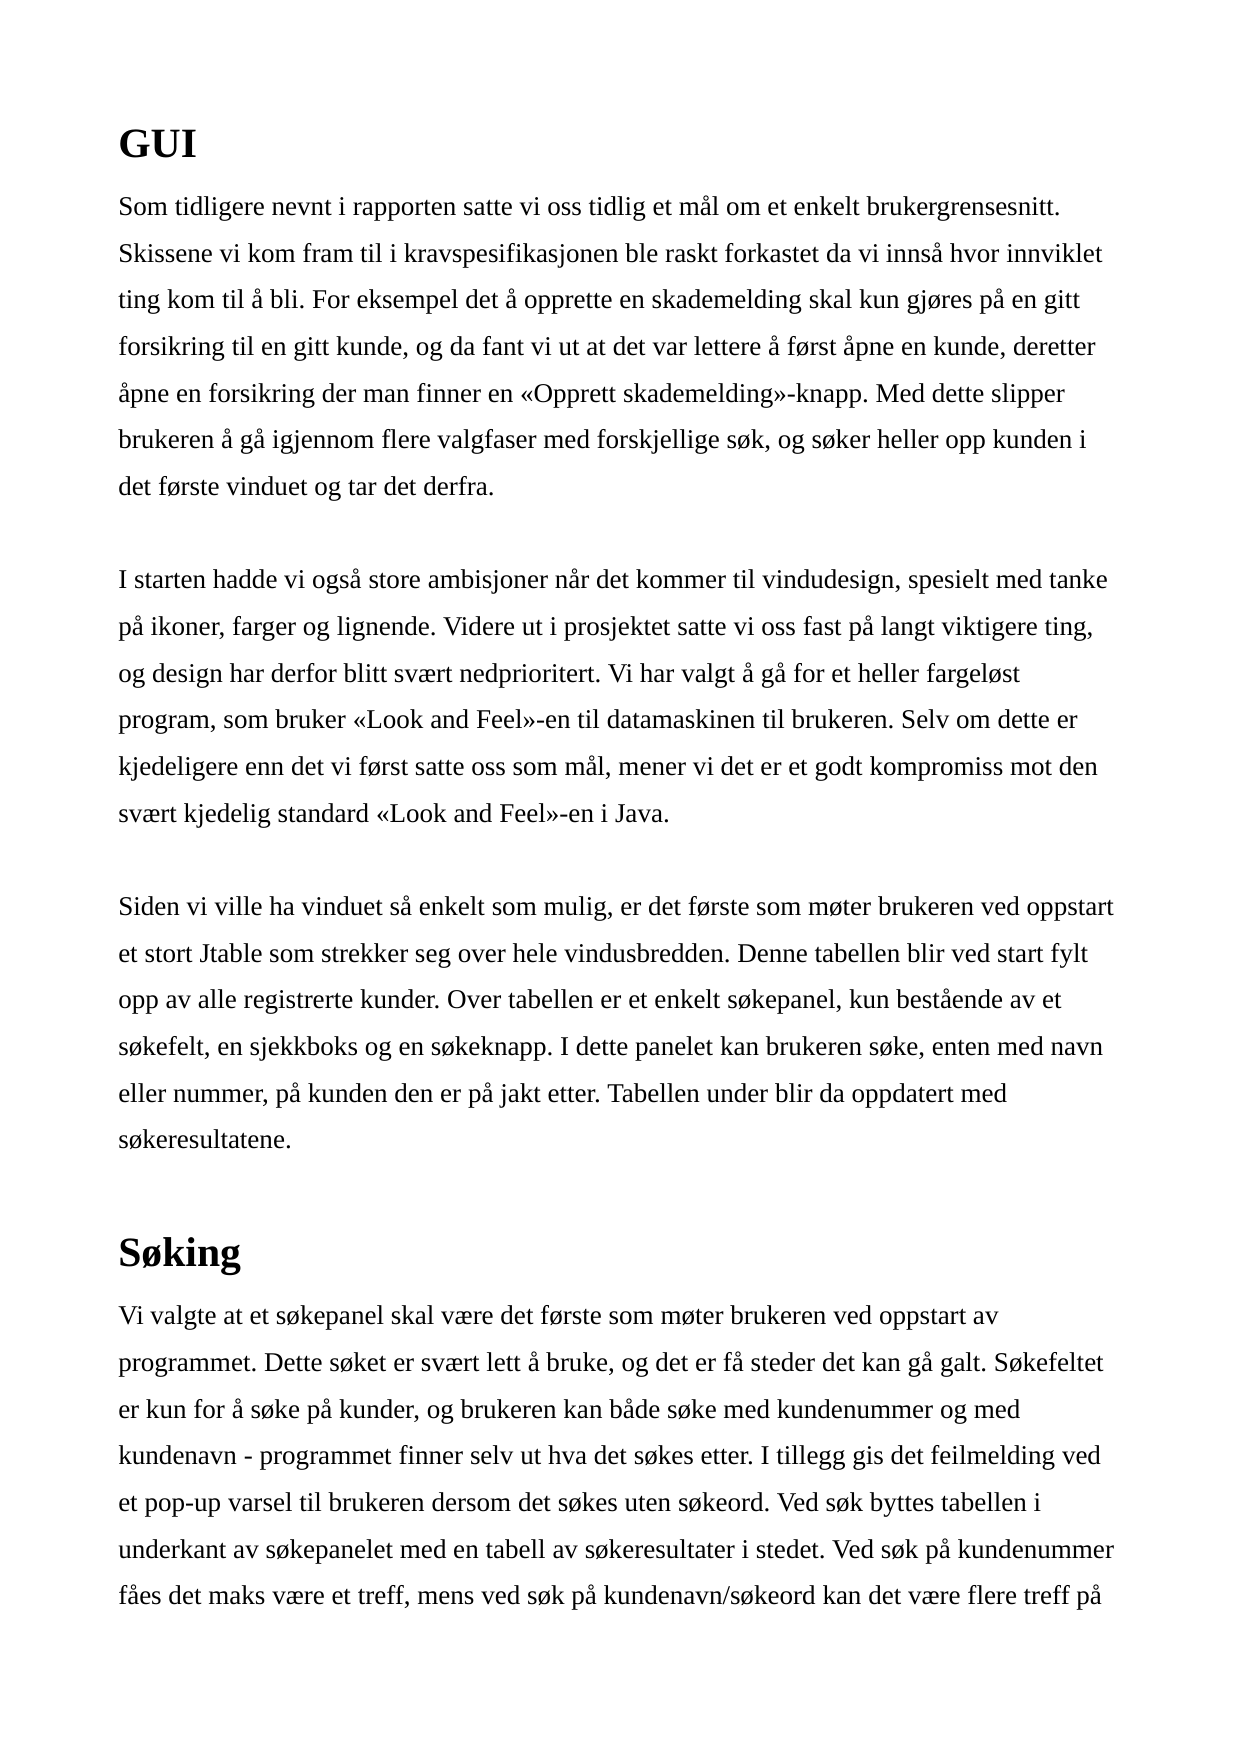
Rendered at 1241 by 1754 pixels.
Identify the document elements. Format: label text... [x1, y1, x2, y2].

text Søking [118, 1227, 1122, 1275]
text Som tidligere nevnt i rapporten satte vi oss tidlig et mål om et enkelt brukergrensesnitt. Skissene vi kom fram til i kravspesifikasjonen ble raskt forkastet da vi innså hvor innviklet ting kom til å bli. For eksempel det å opprette en skademelding skal kun gjøres på en gitt forsikring til en gitt kunde, og da fant vi ut at det var lettere å først åpne en kunde, deretter åpne en forsikring der man finner en «Opprett skademelding»-knapp. Med dette slipper brukeren å gå igjennom flere valgfaser med forskjellige søk, og søker heller opp kunden i det første vinduet og tar det derfra. [118, 190, 1122, 501]
text Vi valgte at et søkepanel skal være det første som møter brukeren ved oppstart av programmet. Dette søket er svært lett å bruke, og det er få steder det kan gå galt. Søkefeltet er kun for å søke på kunder, og brukeren kan både søke med kundenummer og med kundenavn - programmet finner selv ut hva det søkes etter. I tillegg gis det feilmelding ved et pop-up varsel til brukeren dersom det søkes uten søkeord. Ved søk byttes tabellen i underkant av søkepanelet med en tabell av søkeresultater i stedet. Ved søk på kundenummer fåes det maks være et treff, mens ved søk på kundenavn/søkeord kan det være flere treff på [118, 1299, 1122, 1611]
text GUI [118, 118, 1122, 166]
text Siden vi ville ha vinduet så enkelt som mulig, er det første som møter brukeren ved oppstart et stort Jtable som strekker seg over hele vindusbredden. Denne tabellen blir ved start fylt opp av alle registrerte kunder. Over tabellen er et enkelt søkepanel, kun bestående av et søkefelt, en sjekkboks og en søkeknapp. I dette panelet kan brukeren søke, enten med navn eller nummer, på kunden den er på jakt etter. Tabellen under blir da oppdatert med søkeresultatene. [118, 890, 1122, 1154]
text I starten hadde vi også store ambisjoner når det kommer til vindudesign, spesielt med tanke på ikoner, farger og lignende. Videre ut i prosjektet satte vi oss fast på langt viktigere ting, og design har derfor blitt svært nedprioritert. Vi har valgt å gå for et heller fargeløst program, som bruker «Look and Feel»-en til datamaskinen til brukeren. Selv om dette er kjedeligere enn det vi først satte oss som mål, mener vi det er et godt kompromiss mot den svært kjedelig standard «Look and Feel»-en i Java. [118, 563, 1122, 828]
